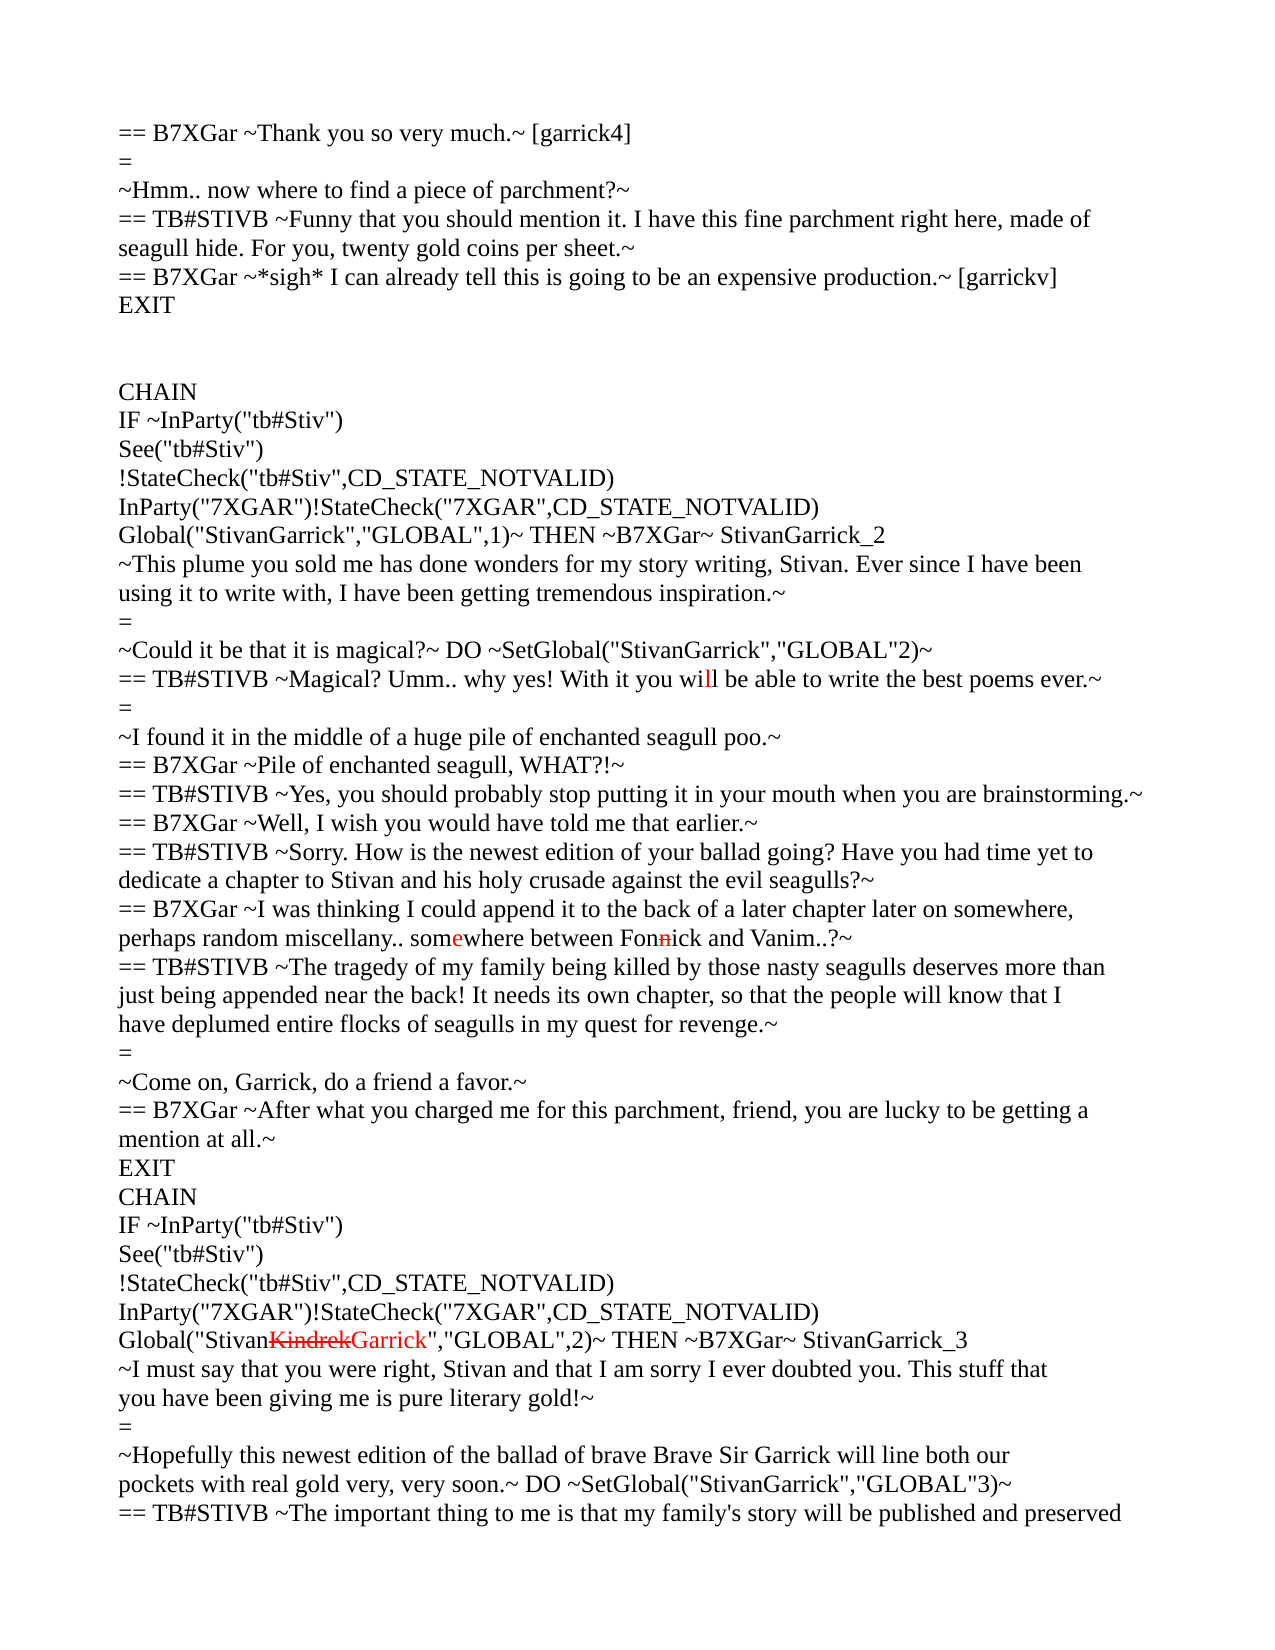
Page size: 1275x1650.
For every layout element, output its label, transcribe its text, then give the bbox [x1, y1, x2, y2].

text ~Hopefully this newest edition of the ballad of brave Brave Sir Garrick will line both our [118, 1441, 1157, 1469]
text ~I found it in the middle of a huge pile of enchanted seagull poo.~ [118, 722, 1157, 751]
text just being appended near the back! It needs its own chapter, so that the people will know that I [118, 981, 1157, 1009]
text Global("StivanKindrekGarrick","GLOBAL",2)~ THEN ~B7XGar~ StivanGarrick_3 [118, 1326, 1157, 1354]
text InParty("7XGAR")!StateCheck("7XGAR",CD_STATE_NOTVALID) [118, 492, 1157, 521]
text ~Hmm.. now where to find a piece of parchment?~ [118, 176, 1157, 204]
text = [118, 1038, 1157, 1067]
text !StateCheck("tb#Stiv",CD_STATE_NOTVALID) [118, 1268, 1157, 1297]
text = [118, 147, 1157, 176]
text IF ~InParty("tb#Stiv") [118, 406, 1157, 434]
text have deplumed entire flocks of seagulls in my quest for revenge.~ [118, 1009, 1157, 1038]
text perhaps random miscellany.. somewhere between Fonnick and Vanim..?~ [118, 923, 1157, 952]
text mention at all.~ [118, 1124, 1157, 1153]
text == B7XGar ~*sigh* I can already tell this is going to be an expensive production.~ [garrickv] [118, 262, 1157, 291]
text ~This plume you sold me has done wonders for my story writing, Stivan. Ever since I have been [118, 549, 1157, 578]
text == TB#STIVB ~The tragedy of my family being killed by those nasty seagulls deserves more than [118, 952, 1157, 981]
text Global("StivanGarrick","GLOBAL",1)~ THEN ~B7XGar~ StivanGarrick_2 [118, 521, 1157, 549]
text == B7XGar ~After what you charged me for this parchment, friend, you are lucky to be getting a [118, 1096, 1157, 1124]
text See("tb#Stiv") [118, 1239, 1157, 1268]
text CHAIN [118, 377, 1157, 406]
text ~Could it be that it is magical?~ DO ~SetGlobal("StivanGarrick","GLOBAL"2)~ [118, 636, 1157, 664]
text == B7XGar ~Well, I wish you would have told me that earlier.~ [118, 808, 1157, 837]
text you have been giving me is pure literary gold!~ [118, 1383, 1157, 1412]
text CHAIN [118, 1182, 1157, 1211]
text == TB#STIVB ~The important thing to me is that my family's story will be published and preserved [118, 1498, 1157, 1527]
text == B7XGar ~I was thinking I could append it to the back of a later chapter later on somewhere, [118, 894, 1157, 923]
text == TB#STIVB ~Sorry. How is the newest edition of your ballad going? Have you had time yet to [118, 837, 1157, 866]
text IF ~InParty("tb#Stiv") [118, 1211, 1157, 1239]
text == TB#STIVB ~Yes, you should probably stop putting it in your mouth when you are brainstorming.~ [118, 779, 1157, 808]
text = [118, 1412, 1157, 1441]
text ~Come on, Garrick, do a friend a favor.~ [118, 1067, 1157, 1096]
text using it to write with, I have been getting tremendous inspiration.~ [118, 578, 1157, 607]
text == B7XGar ~Pile of enchanted seagull, WHAT?!~ [118, 751, 1157, 779]
text ~I must say that you were right, Stivan and that I am sorry I ever doubted you. This stuff that [118, 1354, 1157, 1383]
text See("tb#Stiv") [118, 434, 1157, 463]
text EXIT [118, 1153, 1157, 1182]
text = [118, 693, 1157, 722]
text == TB#STIVB ~Funny that you should mention it. I have this fine parchment right here, made of seagull hide. For you, twenty gold coins per sheet.~ [118, 204, 1157, 262]
text dedicate a chapter to Stivan and his holy crusade against the evil seagulls?~ [118, 866, 1157, 894]
text = [118, 607, 1157, 636]
text == TB#STIVB ~Magical? Umm.. why yes! With it you will be able to write the best poems ever.~ [118, 664, 1157, 693]
text == B7XGar ~Thank you so very much.~ [garrick4] [118, 118, 1157, 147]
text !StateCheck("tb#Stiv",CD_STATE_NOTVALID) [118, 463, 1157, 492]
text InParty("7XGAR")!StateCheck("7XGAR",CD_STATE_NOTVALID) [118, 1297, 1157, 1326]
text EXIT [118, 291, 1157, 319]
text pockets with real gold very, very soon.~ DO ~SetGlobal("StivanGarrick","GLOBAL"3)~ [118, 1469, 1157, 1498]
